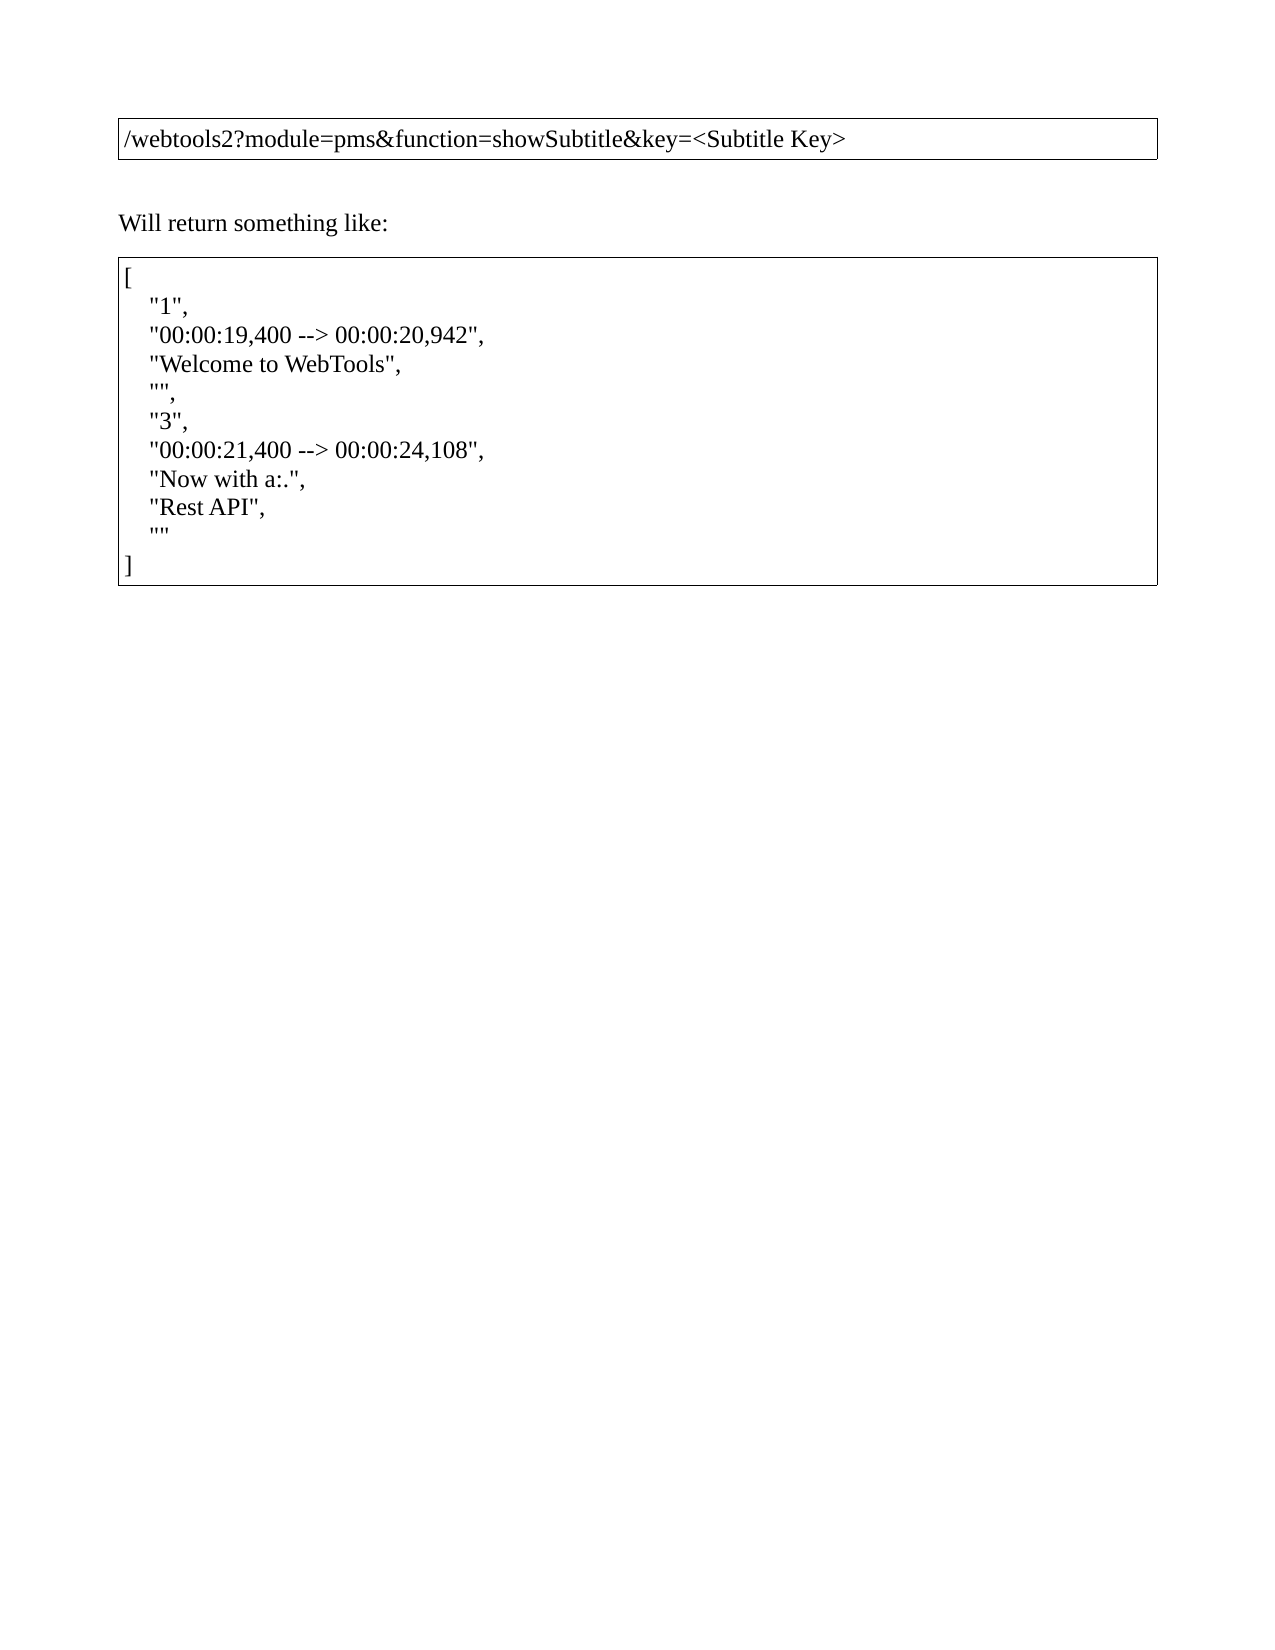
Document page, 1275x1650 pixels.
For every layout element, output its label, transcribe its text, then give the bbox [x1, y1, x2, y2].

table_header /webtools2?module=pms&function=showSubtitle&key=<Subtitle Key> [119, 119, 1157, 158]
table_header [ "1", "00:00:19,400 --> 00:00:20,942", "Welcome to WebTools", "", "3", "00:00:21,400 --> 00:00:24,108", "Now with a:.", "Rest API", "" ] [119, 258, 1157, 584]
text Will return something like: [118, 208, 1157, 236]
